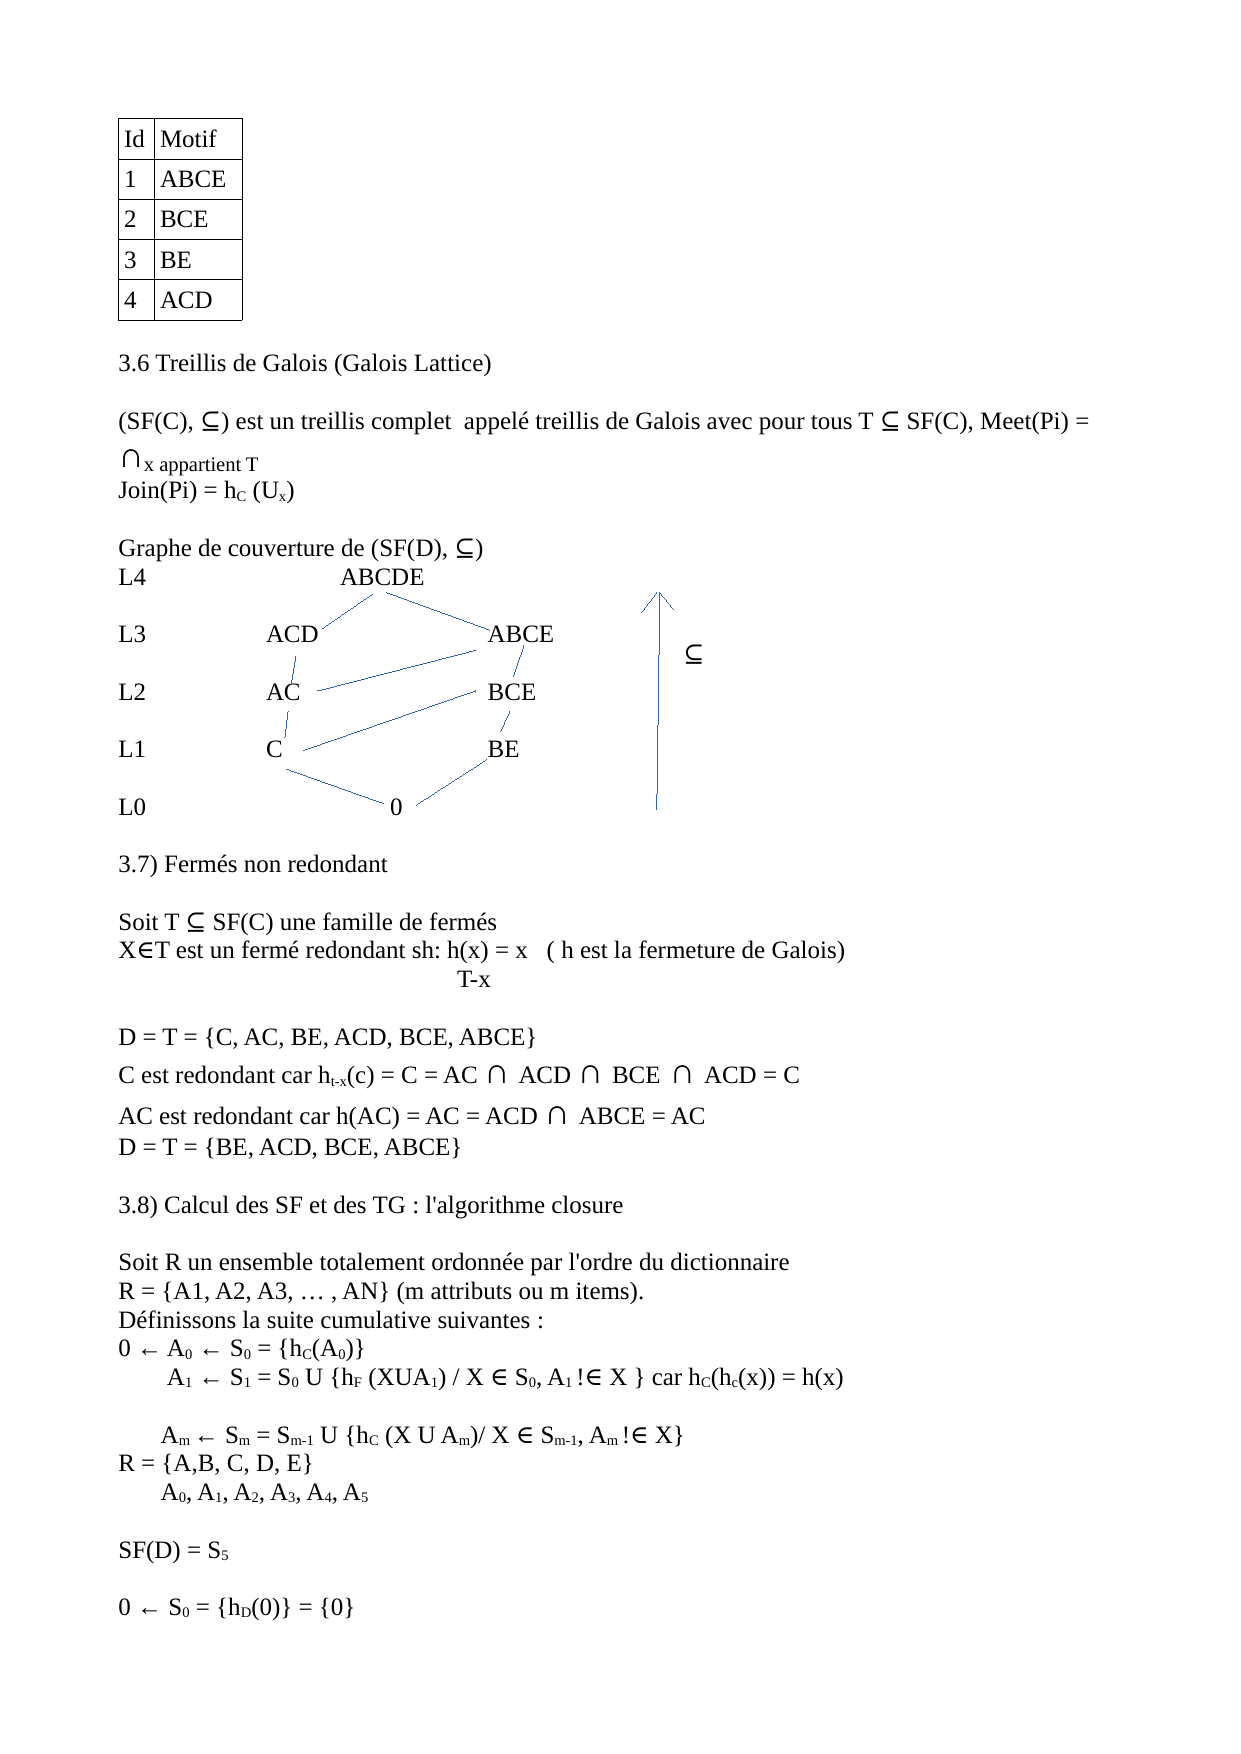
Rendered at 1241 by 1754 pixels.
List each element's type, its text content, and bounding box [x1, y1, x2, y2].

table_cell BCE [155, 200, 242, 239]
text R = {A1, A2, A3, … , AN} (m attributs ou m items). [118, 1276, 1122, 1305]
text L4 ABCDE [118, 562, 1122, 591]
text 3.8) Calcul des SF et des TG : l'algorithme closure [118, 1190, 1122, 1218]
table_cell BE [155, 240, 242, 279]
text L1 C BE [118, 734, 657, 763]
text A1 ← S1 = S0 U {hF (XUA1) / X ∈ S0, A1 !∈ X } car hC(hc(x)) = h(x) [118, 1362, 1122, 1391]
text A0, A1, A2, A3, A4, A5 [118, 1477, 1122, 1506]
text L0 0 [118, 792, 1122, 821]
text 0 ← A0 ← S0 = {hC(A0)} [118, 1333, 1122, 1362]
text T-x [118, 964, 1122, 993]
table_cell 2 [119, 200, 154, 239]
text (SF(C), ⊆) est un treillis complet appelé treillis de Galois avec pour tous T ⊆ SF(C), Meet(Pi) = ∩x appartient T [118, 406, 1122, 476]
text AC est redondant car h(AC) = AC = ACD ∩ ABCE = AC [118, 1091, 1122, 1132]
text Soit T ⊆ SF(C) une famille de fermés [118, 907, 1122, 936]
text L2 AC BCE [118, 677, 658, 706]
table_cell 4 [119, 280, 154, 320]
text X∈T est un fermé redondant sh: h(x) = x ( h est la fermeture de Galois) [118, 936, 1122, 964]
text D = T = {C, AC, BE, ACD, BCE, ABCE} [118, 1022, 1122, 1051]
text Définissons la suite cumulative suivantes : [118, 1305, 1122, 1333]
text Soit R un ensemble totalement ordonnée par l'ordre du dictionnaire [118, 1247, 1122, 1276]
text 3.6 Treillis de Galois (Galois Lattice) [118, 348, 1122, 377]
text D = T = {BE, ACD, BCE, ABCE} [118, 1132, 1122, 1161]
text [658, 734, 1122, 763]
table_cell ABCE [155, 160, 242, 199]
table_header Motif [155, 119, 242, 158]
text Am ← Sm = Sm-1 U {hC (X U Am)/ X ∈ Sm-1, Am !∈ X} [118, 1420, 1122, 1448]
text Join(Pi) = hC (Ux) [118, 476, 1122, 504]
text 3.7) Fermés non redondant [118, 849, 1122, 878]
table_cell 3 [119, 240, 154, 279]
text SF(D) = S5 [118, 1535, 1122, 1563]
table_header Id [119, 119, 154, 158]
text [660, 619, 1122, 648]
text L3 ACD ABCE [118, 619, 659, 648]
table_cell 1 [119, 160, 154, 199]
text 0 ← S0 = {hD(0)} = {0} [118, 1592, 1122, 1621]
text R = {A,B, C, D, E} [118, 1448, 1122, 1477]
table_cell ACD [155, 280, 242, 320]
text C est redondant car ht-x(c) = C = AC ∩ ACD ∩ BCE ∩ ACD = C [118, 1051, 1122, 1091]
text [659, 677, 1122, 706]
text Graphe de couverture de (SF(D), ⊆) [118, 533, 1122, 562]
